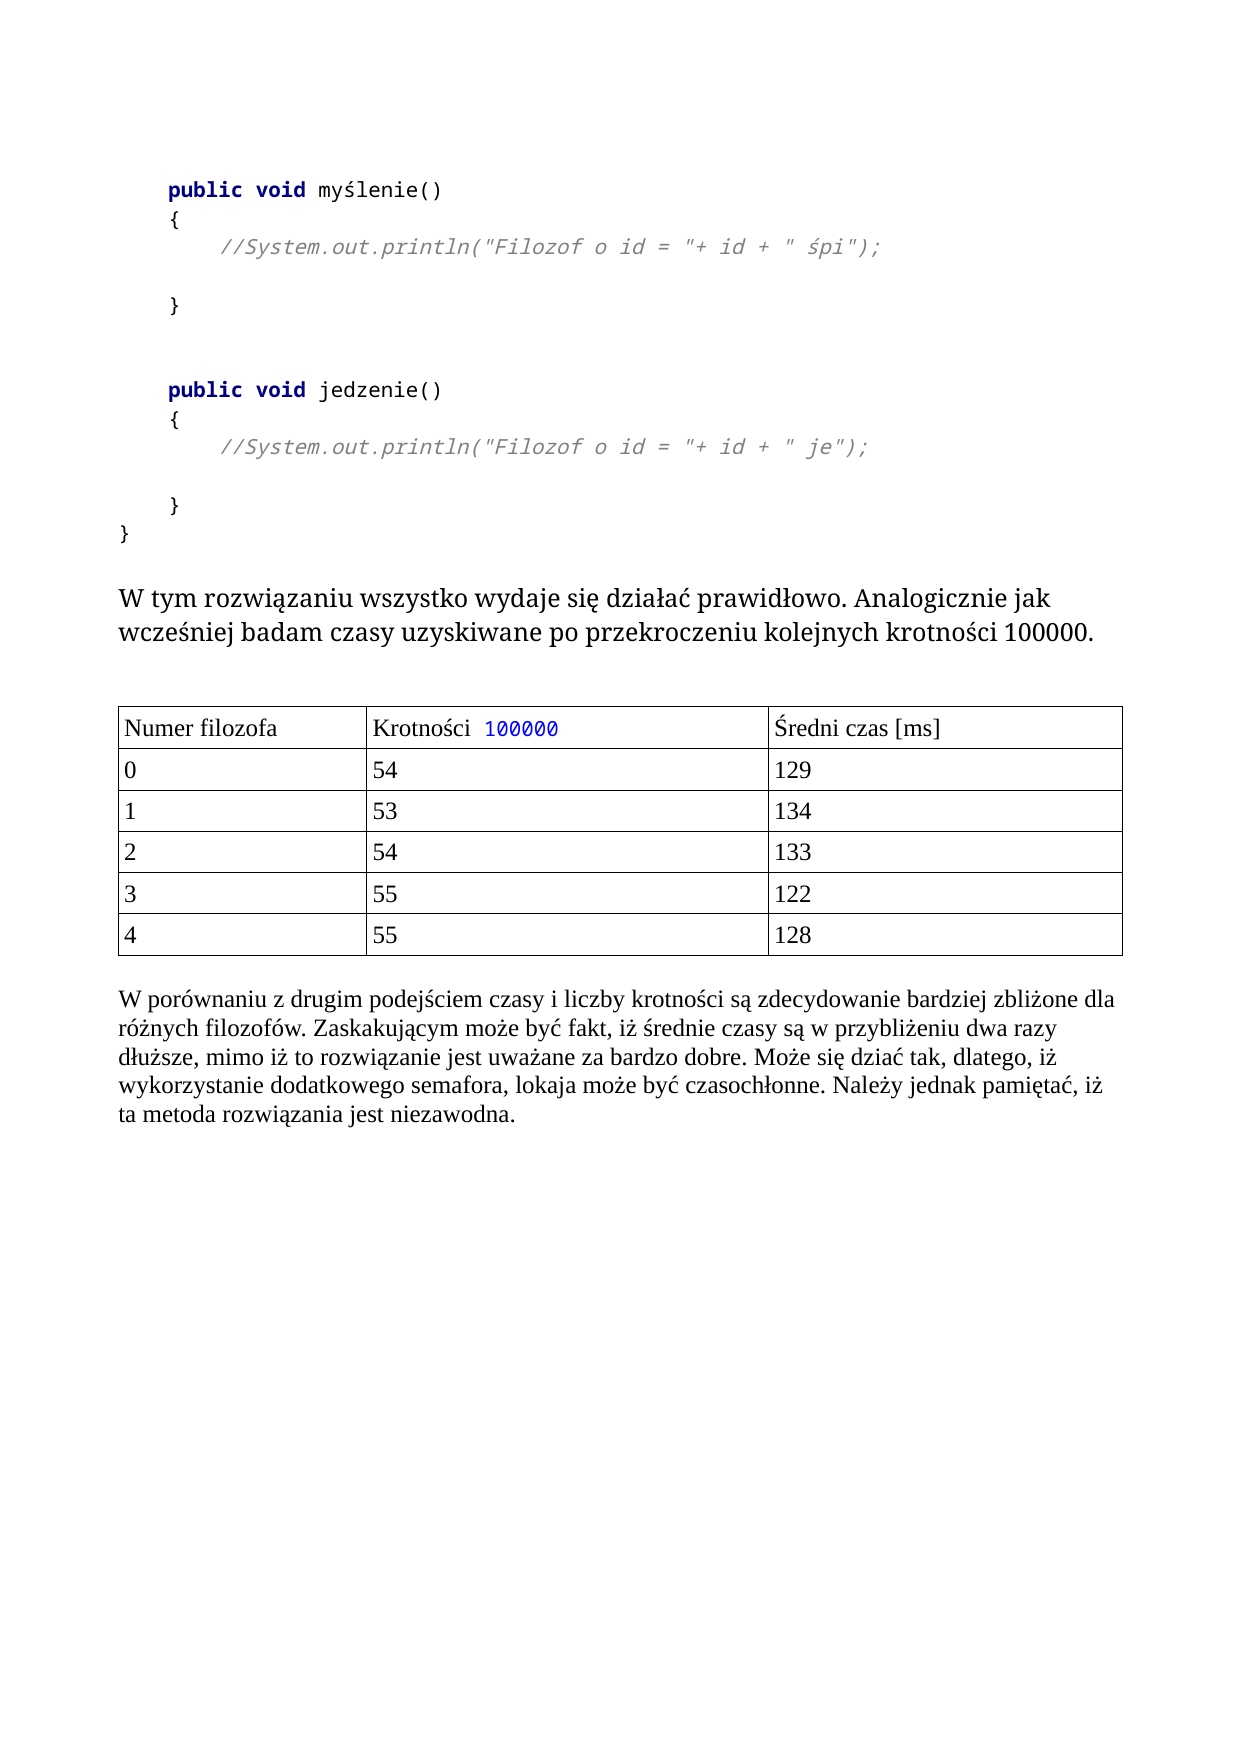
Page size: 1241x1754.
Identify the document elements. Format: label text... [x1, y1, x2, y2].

table_cell 55 [367, 914, 768, 954]
table_cell 3 [119, 873, 366, 913]
table_cell 129 [769, 749, 1122, 789]
table_cell 55 [367, 873, 768, 913]
table_header Średni czas [ms] [769, 707, 1122, 748]
table_cell 54 [367, 832, 768, 872]
table_cell 122 [769, 873, 1122, 913]
table_header Krotności 100000 [367, 707, 768, 748]
table_cell 53 [367, 791, 768, 831]
table_cell 1 [119, 791, 366, 831]
text public void myślenie() { //System.out.println("Filozof o id = "+ id + " śpi"); } public void jedzenie() { //System.out.println("Filozof o id = "+ id + " je"); } } [118, 118, 1122, 547]
table_cell 134 [769, 791, 1122, 831]
table_cell 128 [769, 914, 1122, 954]
table_cell 54 [367, 749, 768, 789]
text W tym rozwiązaniu wszystko wydaje się działać prawidłowo. Analogicznie jak wcześniej badam czasy uzyskiwane po przekroczeniu kolejnych krotności 100000. [118, 581, 1122, 649]
table_cell 2 [119, 832, 366, 872]
table_cell 4 [119, 914, 366, 954]
table_cell 133 [769, 832, 1122, 872]
text W porównaniu z drugim podejściem czasy i liczby krotności są zdecydowanie bardziej zbliżone dla różnych filozofów. Zaskakującym może być fakt, iż średnie czasy są w przybliżeniu dwa razy dłuższe, mimo iż to rozwiązanie jest uważane za bardzo dobre. Może się dziać tak, dlatego, iż wykorzystanie dodatkowego semafora, lokaja może być czasochłonne. Należy jednak pamiętać, iż ta metoda rozwiązania jest niezawodna. [118, 984, 1122, 1128]
table_cell 0 [119, 749, 366, 789]
table_header Numer filozofa [119, 707, 366, 748]
